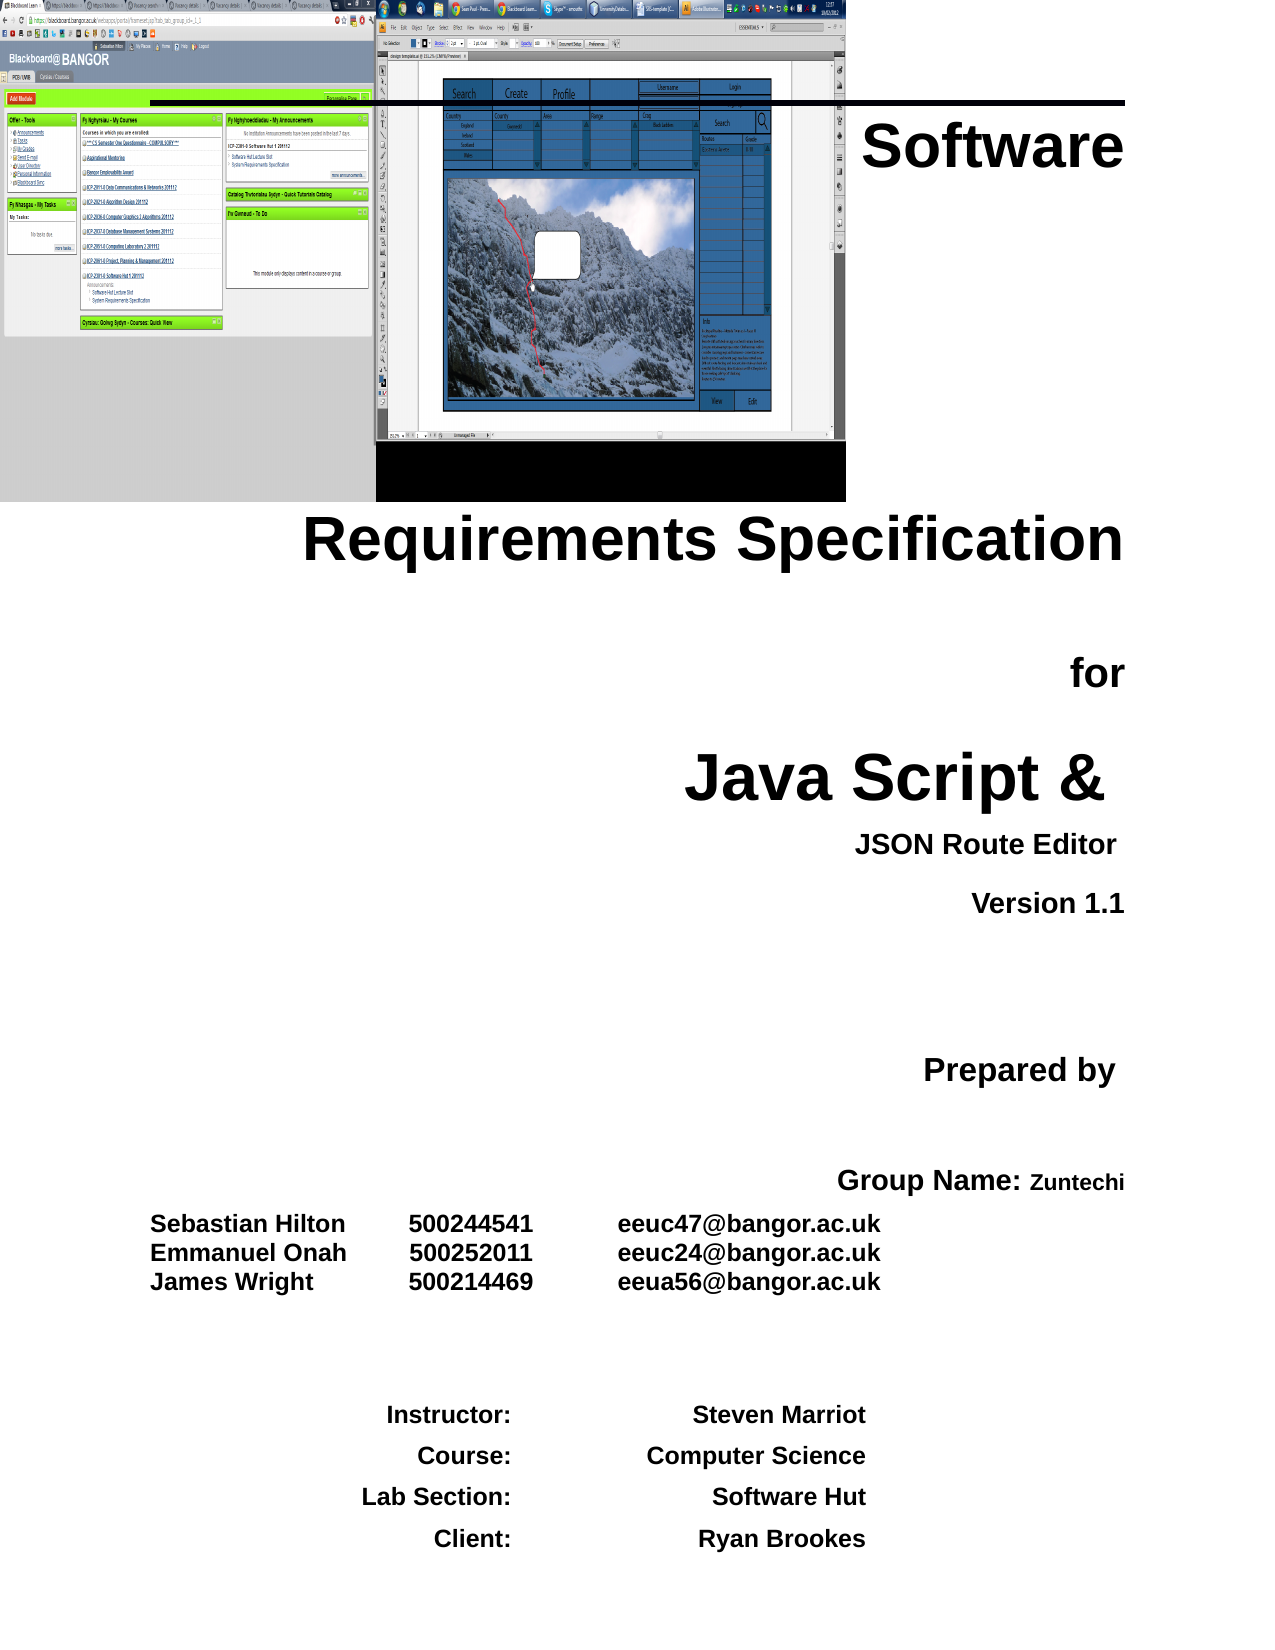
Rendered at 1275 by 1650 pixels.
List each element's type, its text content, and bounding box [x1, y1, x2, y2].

title Java Script & [150, 738, 1125, 815]
title Software Requirements Specification [150, 106, 1125, 574]
title for [150, 649, 1125, 697]
table_cell Course: [139, 1429, 523, 1470]
table_cell eeua56@bangor.ac.uk [567, 1267, 892, 1296]
table_cell 500252011 [375, 1238, 567, 1267]
table_cell Software Hut [523, 1470, 877, 1511]
text Group Name: Zuntechi [150, 1163, 1125, 1197]
table_cell [567, 1322, 892, 1348]
text Prepared by [150, 1050, 1125, 1088]
table_cell [139, 1296, 375, 1322]
table_cell James Wright [139, 1267, 375, 1296]
table_cell [139, 1322, 375, 1348]
table_cell [375, 1296, 567, 1322]
picture [0, 0, 846, 502]
table_cell [375, 1322, 567, 1348]
table_cell Lab Section: [139, 1470, 523, 1511]
table_header Sebastian Hilton [139, 1210, 375, 1238]
table_cell Computer Science [523, 1429, 877, 1470]
table_header eeuc47@bangor.ac.uk [567, 1210, 892, 1238]
table_cell eeuc24@bangor.ac.uk [567, 1238, 892, 1267]
table_header 500244541 [375, 1210, 567, 1238]
text JSON Route Editor [150, 827, 1125, 861]
table_header Steven Marriot [523, 1387, 877, 1428]
table_cell Client: [139, 1511, 523, 1552]
text Version 1.1 [150, 886, 1125, 919]
table_cell Ryan Brookes [523, 1511, 877, 1552]
table_cell Emmanuel Onah [139, 1238, 375, 1267]
table_header Instructor: [139, 1387, 523, 1428]
table_cell 500214469 [375, 1267, 567, 1296]
table_cell [567, 1296, 892, 1322]
